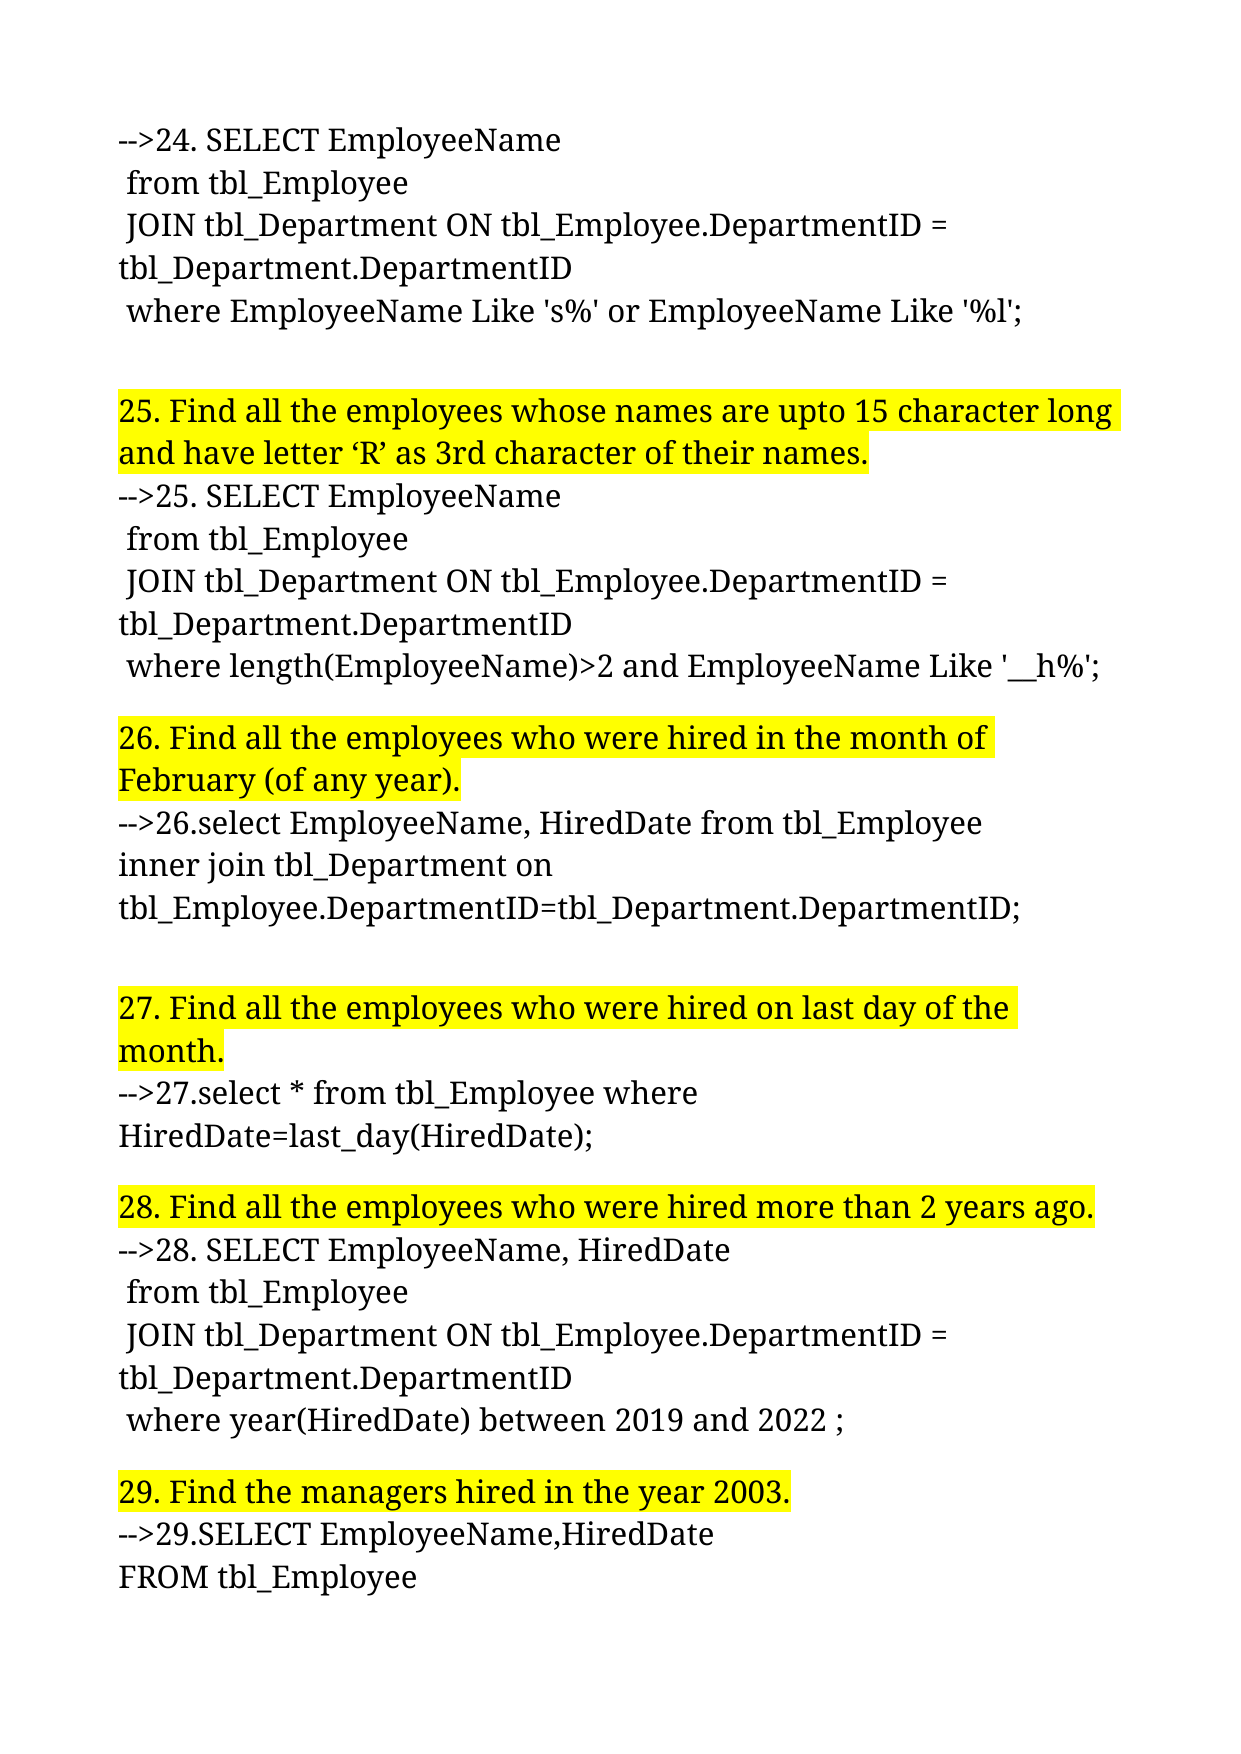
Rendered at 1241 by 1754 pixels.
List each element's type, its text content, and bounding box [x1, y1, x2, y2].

text from tbl_Employee [118, 516, 1122, 559]
text -->25. SELECT EmployeeName [118, 474, 1122, 516]
text -->26.select EmployeeName, HiredDate from tbl_Employee [118, 801, 1122, 843]
text inner join tbl_Department on tbl_Employee.DepartmentID=tbl_Department.DepartmentID; [118, 843, 1122, 929]
text from tbl_Employee [118, 1271, 1122, 1313]
text where EmployeeName Like 's%' or EmployeeName Like '%l'; [118, 288, 1122, 331]
text -->24. SELECT EmployeeName [118, 118, 1122, 161]
text 25. Find all the employees whose names are upto 15 character long and have letter ‘R’ as 3rd character of their names. [118, 389, 1122, 474]
text JOIN tbl_Department ON tbl_Employee.DepartmentID = tbl_Department.DepartmentID [118, 1313, 1122, 1398]
text JOIN tbl_Department ON tbl_Employee.DepartmentID = tbl_Department.DepartmentID [118, 559, 1122, 644]
text where length(EmployeeName)>2 and EmployeeName Like '__h%'; [118, 644, 1122, 687]
text from tbl_Employee [118, 161, 1122, 203]
text 26. Find all the employees who were hired in the month of February (of any year). [118, 716, 1122, 801]
text 29. Find the managers hired in the year 2003. [118, 1470, 1122, 1512]
text where year(HiredDate) between 2019 and 2022 ; [118, 1398, 1122, 1441]
text -->28. SELECT EmployeeName, HiredDate [118, 1228, 1122, 1271]
text -->29.SELECT EmployeeName,HiredDate [118, 1512, 1122, 1555]
text -->27.select * from tbl_Employee where HiredDate=last_day(HiredDate); [118, 1071, 1122, 1157]
text FROM tbl_Employee [118, 1555, 1122, 1597]
text JOIN tbl_Department ON tbl_Employee.DepartmentID = tbl_Department.DepartmentID [118, 203, 1122, 288]
text 28. Find all the employees who were hired more than 2 years ago. [118, 1185, 1122, 1228]
text 27. Find all the employees who were hired on last day of the month. [118, 986, 1122, 1071]
